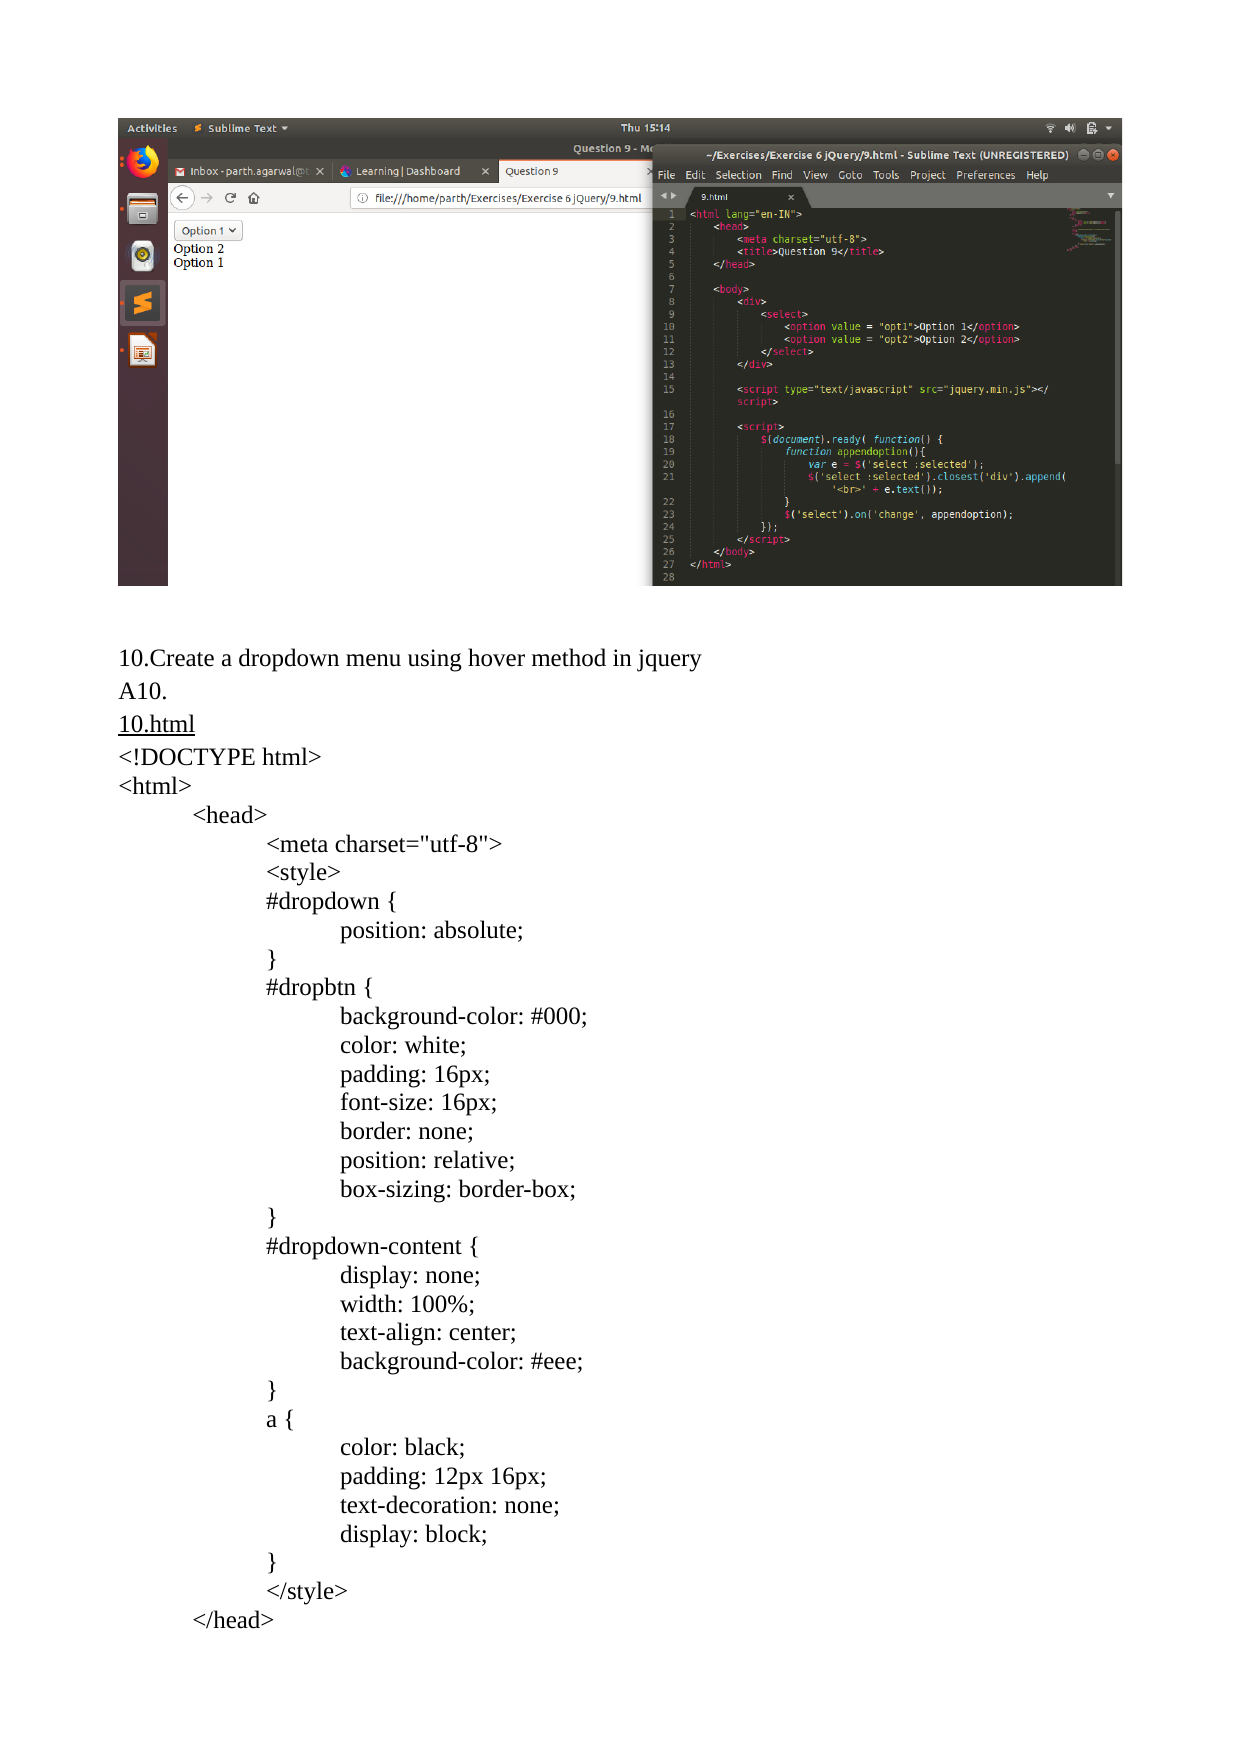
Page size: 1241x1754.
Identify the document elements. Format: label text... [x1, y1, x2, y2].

text padding: 12px 16px; [118, 1461, 1122, 1490]
text background-color: #eee; [118, 1346, 1122, 1375]
text text-decoration: none; [118, 1490, 1122, 1519]
text background-color: #000; [118, 1001, 1122, 1030]
text 10.html [118, 709, 1122, 738]
text display: block; [118, 1519, 1122, 1547]
text A10. [118, 676, 1122, 705]
text width: 100%; [118, 1289, 1122, 1317]
text } [118, 1375, 1122, 1404]
text <html> [118, 771, 1122, 800]
text text-align: center; [118, 1317, 1122, 1346]
text <style> [118, 857, 1122, 886]
text border: none; [118, 1116, 1122, 1145]
text display: none; [118, 1260, 1122, 1289]
text <meta charset="utf-8"> [118, 829, 1122, 857]
text font-size: 16px; [118, 1087, 1122, 1116]
text a { [118, 1404, 1122, 1432]
text #dropdown { [118, 886, 1122, 915]
text } [118, 944, 1122, 972]
text padding: 16px; [118, 1059, 1122, 1087]
list Create a dropdown menu using hover method in jquery [118, 643, 1122, 672]
text position: relative; [118, 1145, 1122, 1174]
text </head> [118, 1605, 1122, 1634]
picture [118, 118, 1123, 586]
text #dropbtn { [118, 972, 1122, 1001]
text <head> [118, 800, 1122, 829]
text color: white; [118, 1030, 1122, 1059]
text position: absolute; [118, 915, 1122, 944]
text #dropdown-content { [118, 1231, 1122, 1260]
text } [118, 1202, 1122, 1231]
text </style> [118, 1576, 1122, 1605]
text box-sizing: border-box; [118, 1174, 1122, 1202]
text } [118, 1547, 1122, 1576]
text color: black; [118, 1432, 1122, 1461]
text <!DOCTYPE html> [118, 742, 1122, 771]
